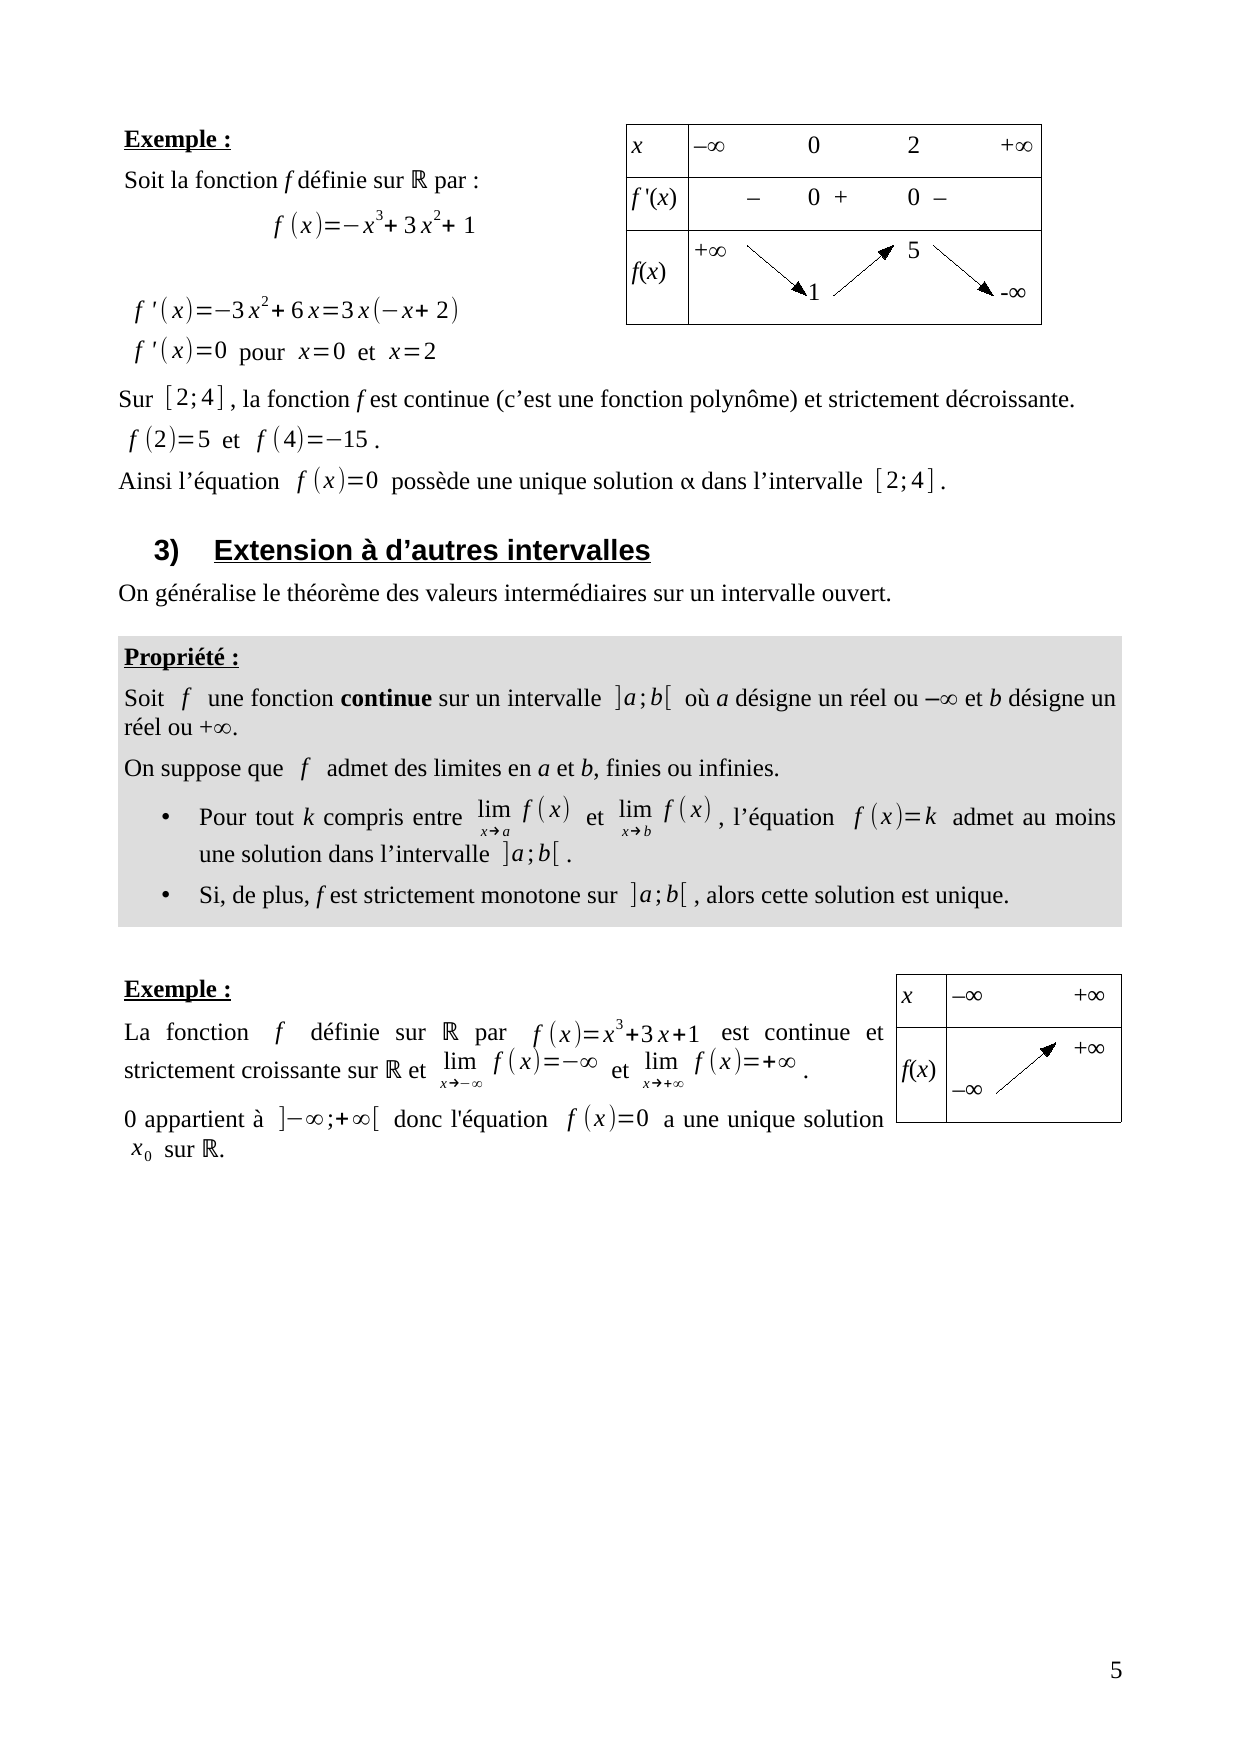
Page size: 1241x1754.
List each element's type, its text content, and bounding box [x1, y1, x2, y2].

table_cell +∞ [1068, 1028, 1121, 1122]
table_header [990, 975, 1068, 1027]
table_header [828, 125, 902, 177]
table_header x [627, 125, 688, 177]
subtitle Extension à d’autres intervalles [153, 532, 1122, 566]
text Ainsi l’équation possède une unique solution  dans l’intervalle . [118, 466, 1122, 495]
table_cell –∞ [947, 1028, 990, 1122]
table_header –∞ [689, 125, 741, 177]
table_cell [928, 231, 994, 324]
table_cell [990, 1028, 1068, 1122]
table_cell f(x) [897, 1028, 946, 1122]
table_cell f '(x) [627, 178, 688, 229]
table_cell 0 [902, 178, 928, 229]
table_cell [689, 178, 741, 229]
table_header x [897, 975, 946, 1027]
text et . [118, 425, 1122, 454]
table_header Exemple : La fonction définie sur ℝ par est continue et strictement croissante sur ℝ et et . 0 appartient à donc l'équation a une unique solution sur ℝ. [118, 969, 890, 1224]
table_cell – [928, 178, 994, 229]
table_cell + [828, 178, 902, 229]
table_cell – [741, 178, 802, 229]
table_header +∞ [1068, 975, 1121, 1027]
table_cell f(x) [627, 231, 688, 324]
text On généralise le théorème des valeurs intermédiaires sur un intervalle ouvert. [118, 578, 1122, 607]
table_cell -∞ [995, 231, 1041, 324]
table_cell 5 [902, 231, 928, 324]
table_cell [741, 231, 802, 324]
table_header –∞ [947, 975, 990, 1027]
table_cell 0 [802, 178, 828, 229]
table_header [741, 125, 802, 177]
table_header 0 [802, 125, 828, 177]
table_header +∞ [995, 125, 1041, 177]
table_cell 1 [802, 231, 828, 324]
table_cell [995, 178, 1041, 229]
table_header [890, 969, 1123, 1224]
table_header [620, 118, 1122, 384]
table_header Propriété : Soit une fonction continue sur un intervalle où a désigne un réel ou –∞ et b désigne un réel ou +∞. On suppose que admet des limites en a et b, finies ou infinies. Pour tout k compris entre et , l’équation admet au moins une solution dans l’intervalle . Si, de plus, f est strictement monotone sur , alors cette solution est unique. [118, 636, 1122, 927]
table_header Exemple : Soit la fonction f définie sur ℝ par : pour et [118, 118, 620, 384]
table_cell [828, 231, 902, 324]
table_header 2 [902, 125, 928, 177]
table_header [928, 125, 994, 177]
table_cell +∞ [689, 231, 741, 324]
text Sur , la fonction f est continue (c’est une fonction polynôme) et strictement décroissante. [118, 384, 1122, 412]
